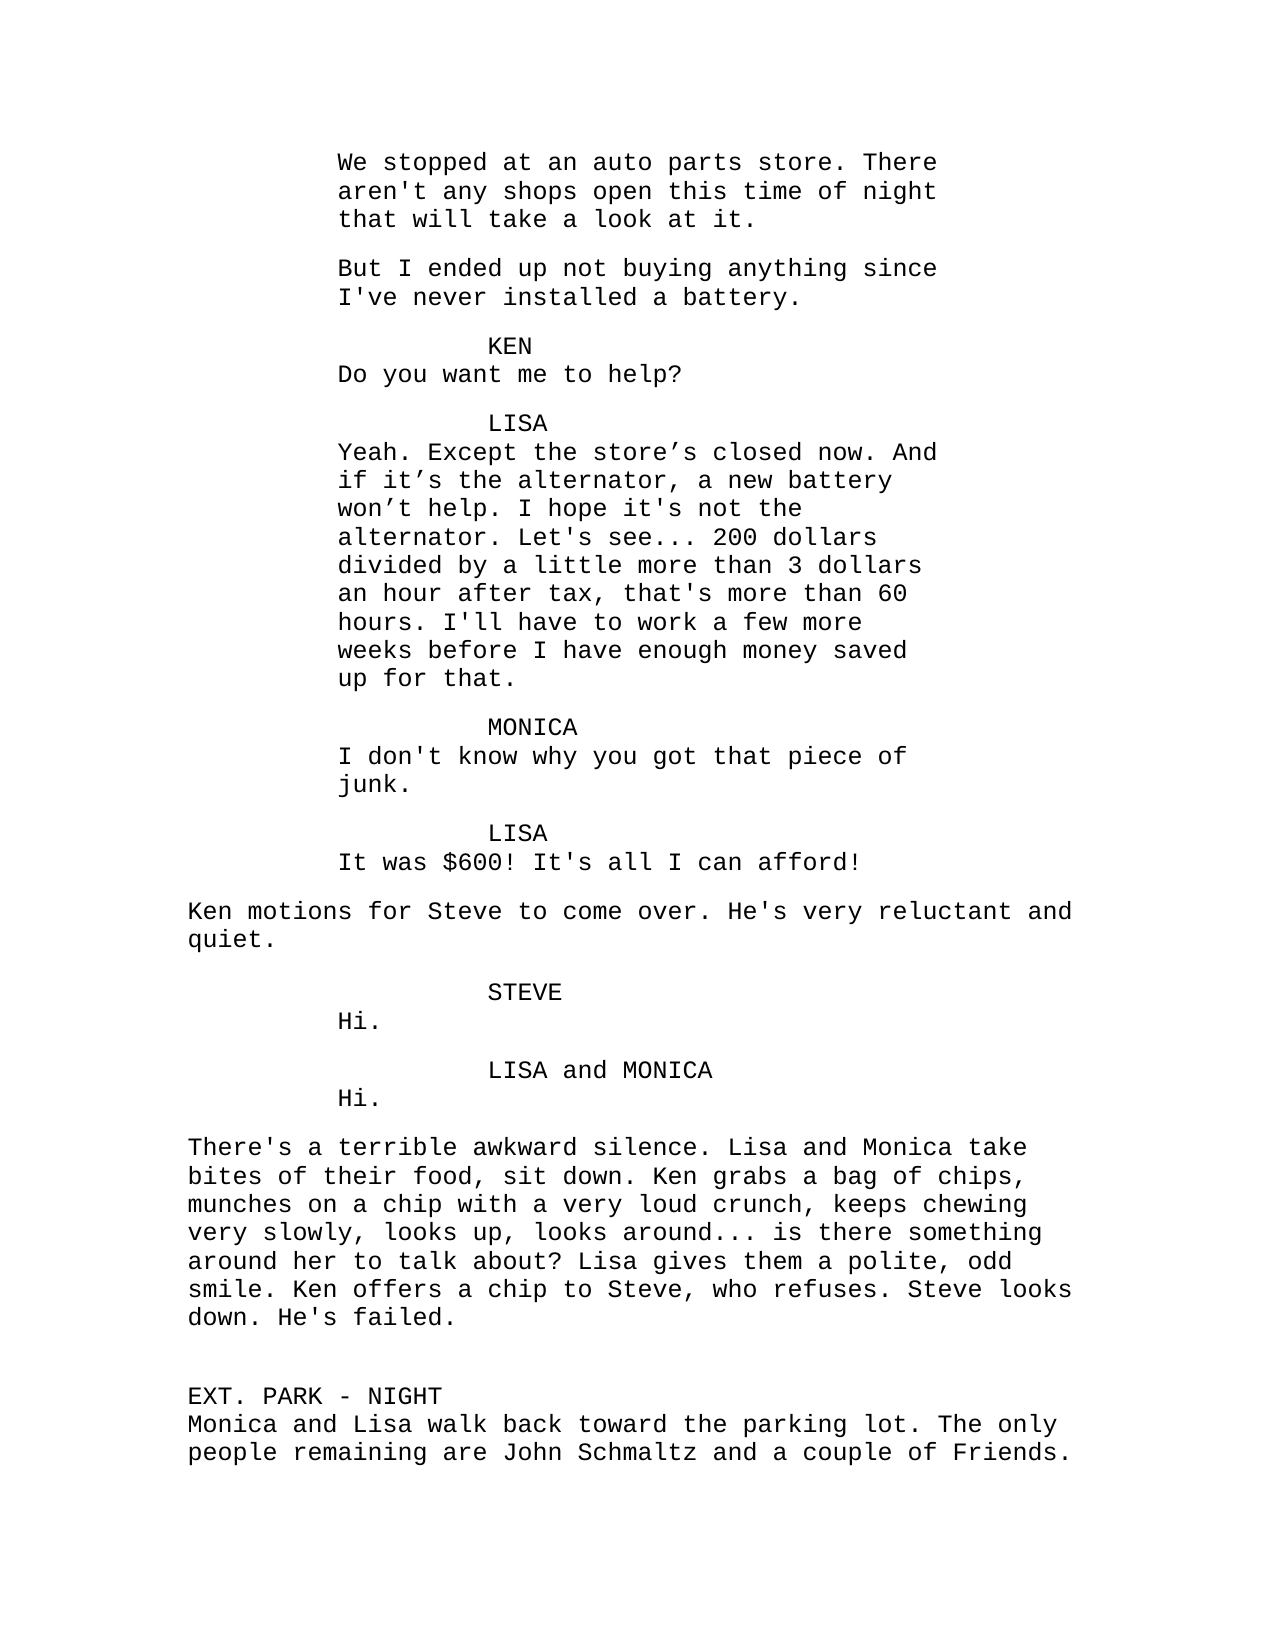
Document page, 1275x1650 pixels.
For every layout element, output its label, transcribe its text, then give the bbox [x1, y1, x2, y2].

text STEVE [187, 980, 1087, 1008]
text Ken motions for Steve to come over. He's very reluctant and quiet. [187, 898, 1087, 955]
text There's a terrible awkward silence. Lisa and Monica take bites of their food, sit down. Ken grabs a bag of chips, munches on a chip with a very loud crunch, keeps chewing very slowly, looks up, looks around... is there something around her to talk about? Lisa gives them a polite, odd smile. Ken offers a chip to Steve, who refuses. Steve looks down. He's failed. [187, 1135, 1087, 1333]
subtitle EXT. PARK - NIGHT [187, 1383, 1087, 1412]
text Do you want me to help? [337, 362, 937, 390]
text LISA and MONICA [187, 1057, 1087, 1086]
text But I ended up not buying anything since I've never installed a battery. [337, 256, 937, 312]
text LISA [187, 821, 1087, 849]
text Monica and Lisa walk back toward the parking lot. The only people remaining are John Schmaltz and a couple of Friends. [187, 1412, 1087, 1468]
text Hi. [337, 1008, 937, 1037]
text We stopped at an auto parts store. There aren't any shops open this time of night that will take a look at it. [337, 150, 937, 235]
text Hi. [337, 1086, 937, 1114]
text MONICA [187, 715, 1087, 743]
text LISA [187, 411, 1087, 439]
text I don't know why you got that piece of junk. [337, 743, 937, 800]
text KEN [187, 333, 1087, 362]
text Yeah. Except the store’s closed now. And if it’s the alternator, a new battery won’t help. I hope it's not the alternator. Let's see... 200 dollars divided by a little more than 3 dollars an hour after tax, that's more than 60 hours. I'll have to work a few more weeks before I have enough money saved up for that. [337, 439, 937, 694]
text It was $600! It's all I can afford! [337, 849, 937, 877]
